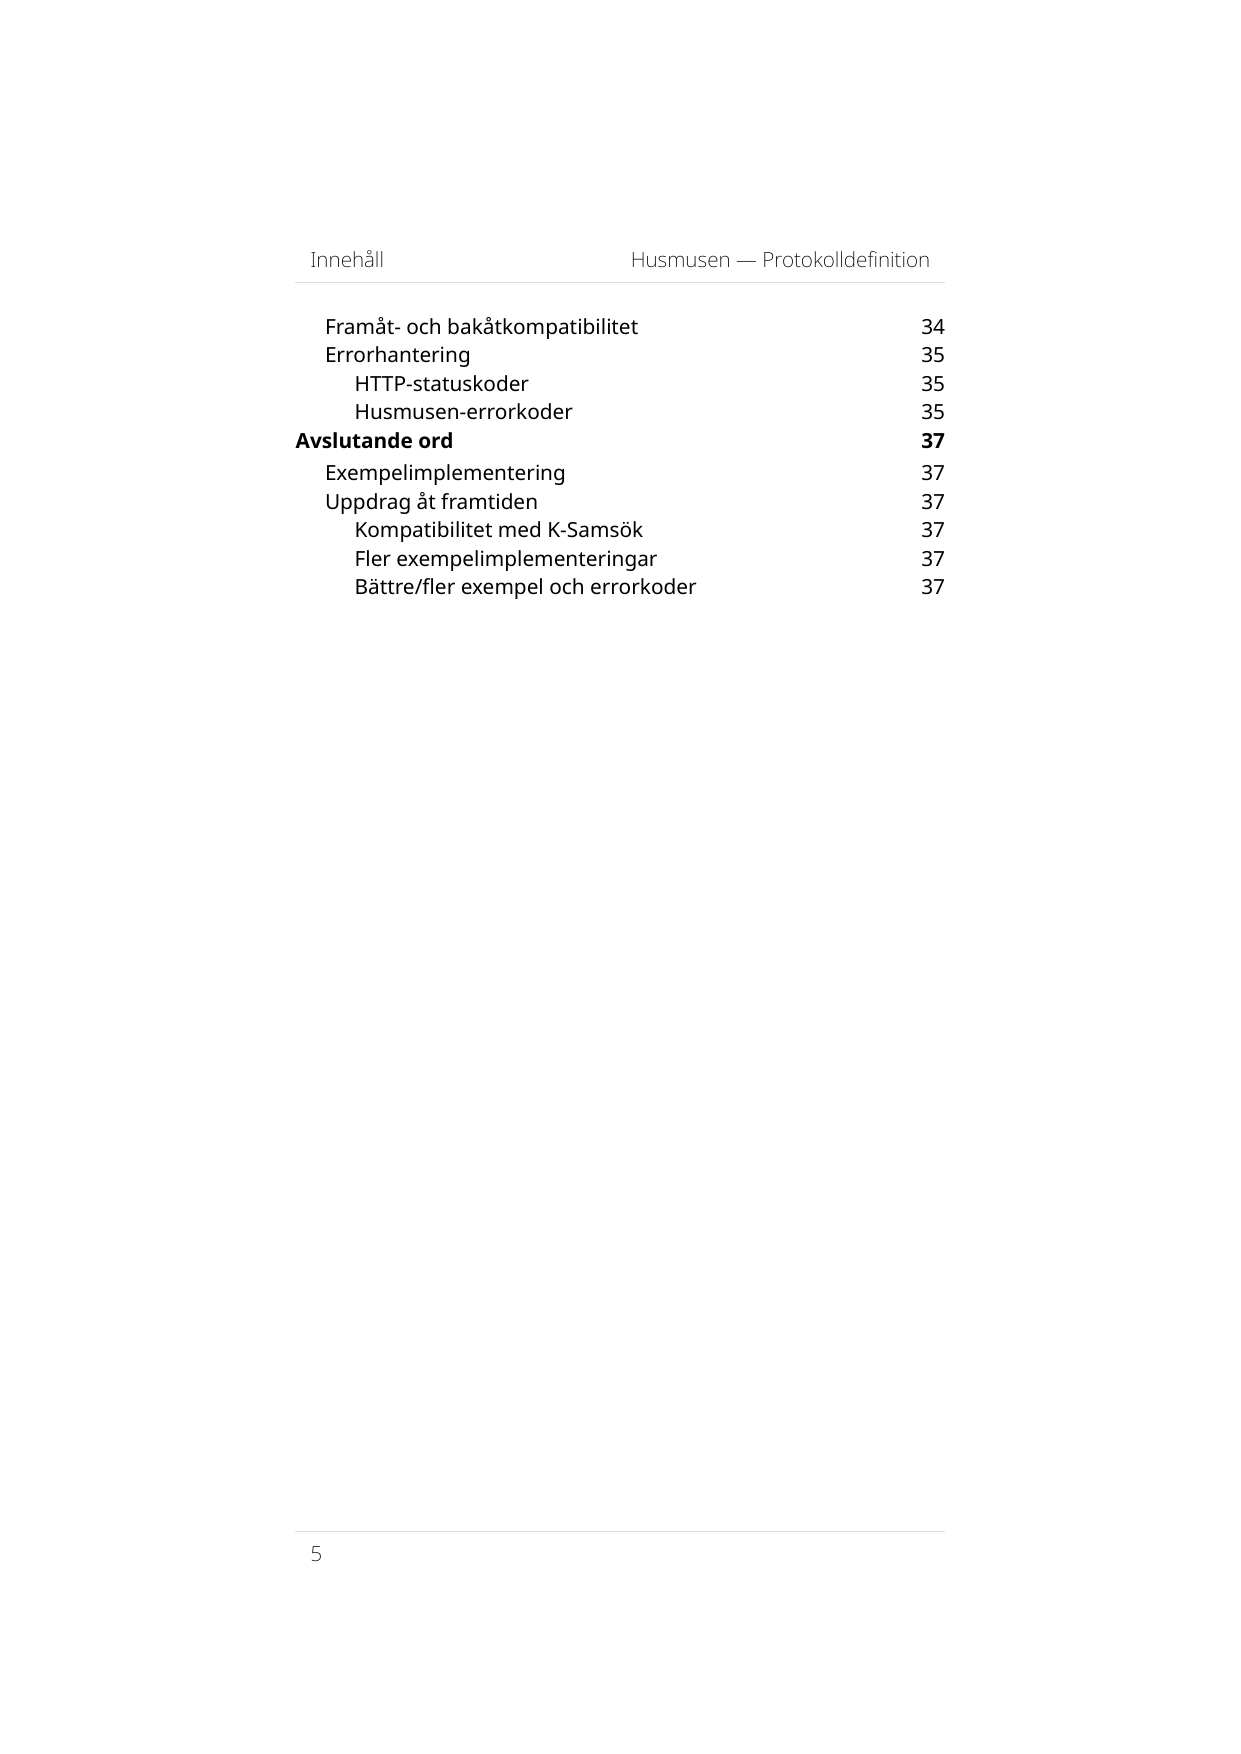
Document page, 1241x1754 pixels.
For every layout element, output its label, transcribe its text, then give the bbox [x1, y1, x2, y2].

text Kompatibilitet med K-Samsök 37 [354, 515, 945, 544]
text Exempelimplementering 37 [325, 458, 945, 487]
text Husmusen-errorkoder 35 [354, 397, 945, 426]
text Bättre/fler exempel och errorkoder 37 [354, 572, 945, 601]
text Errorhantering 35 [325, 340, 945, 369]
text HTTP-statuskoder 35 [354, 369, 945, 397]
text Avslutande ord 37 [295, 426, 945, 454]
text Uppdrag åt framtiden 37 [325, 487, 945, 515]
text Fler exempelimplementeringar 37 [354, 544, 945, 572]
text Framåt- och bakåtkompatibilitet 34 [325, 312, 945, 340]
